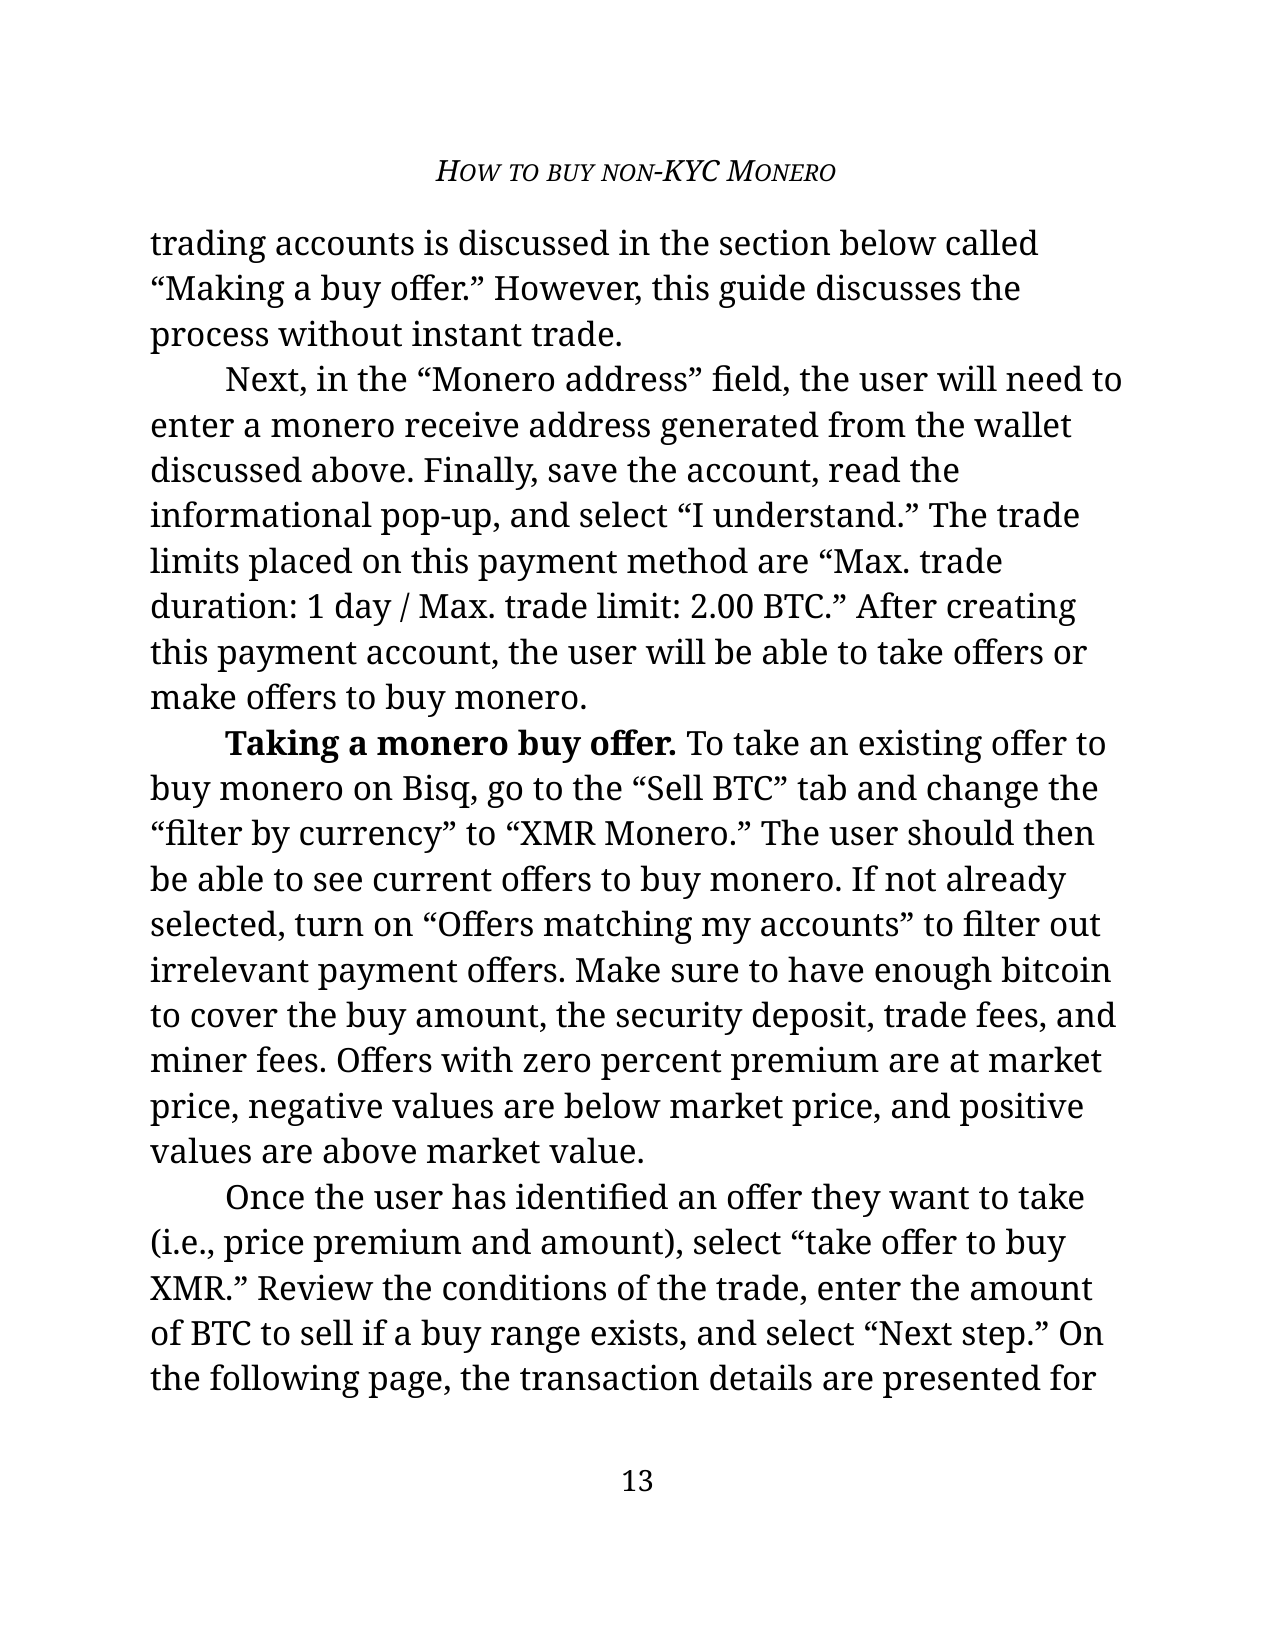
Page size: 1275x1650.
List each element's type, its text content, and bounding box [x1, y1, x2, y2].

text Taking a monero buy offer. To take an existing offer to buy monero on Bisq, go to the “Sell BTC” tab and change the “filter by currency” to “XMR Monero.” The user should then be able ­to see current offers to buy monero. If not already selected, turn on “Offers matching my accounts” to filter out irrelevant payment offers. Make sure to have enough bitcoin to cover the buy amount, the security deposit, trade fees, and miner fees. Offers with zero percent premium are at market price, negative values are below market price, and positive values are above market value. [150, 719, 1125, 1173]
text Once the user has identified an offer they want to take (i.e., price premium and amount), select “take offer to buy XMR.” Review the conditions of the trade, enter the amount of BTC to sell if a buy range exists, and select “Next step.” On the following page, the transaction details are presented for [150, 1173, 1125, 1401]
text Next, in the “Monero address” field, the user will need to enter a monero receive address generated from the wallet discussed above. Finally, save the account, read the informational pop-up, and select “I understand.” The trade limits placed on this payment method are “Max. trade duration: 1 day / Max. trade limit: 2.00 BTC.” After creating this payment account, the user will be able to take offers or make offers to buy monero. [150, 356, 1125, 719]
text trading accounts is discussed in the section below called “Making a buy offer.” However, this guide discusses the process without instant trade. [150, 220, 1125, 356]
